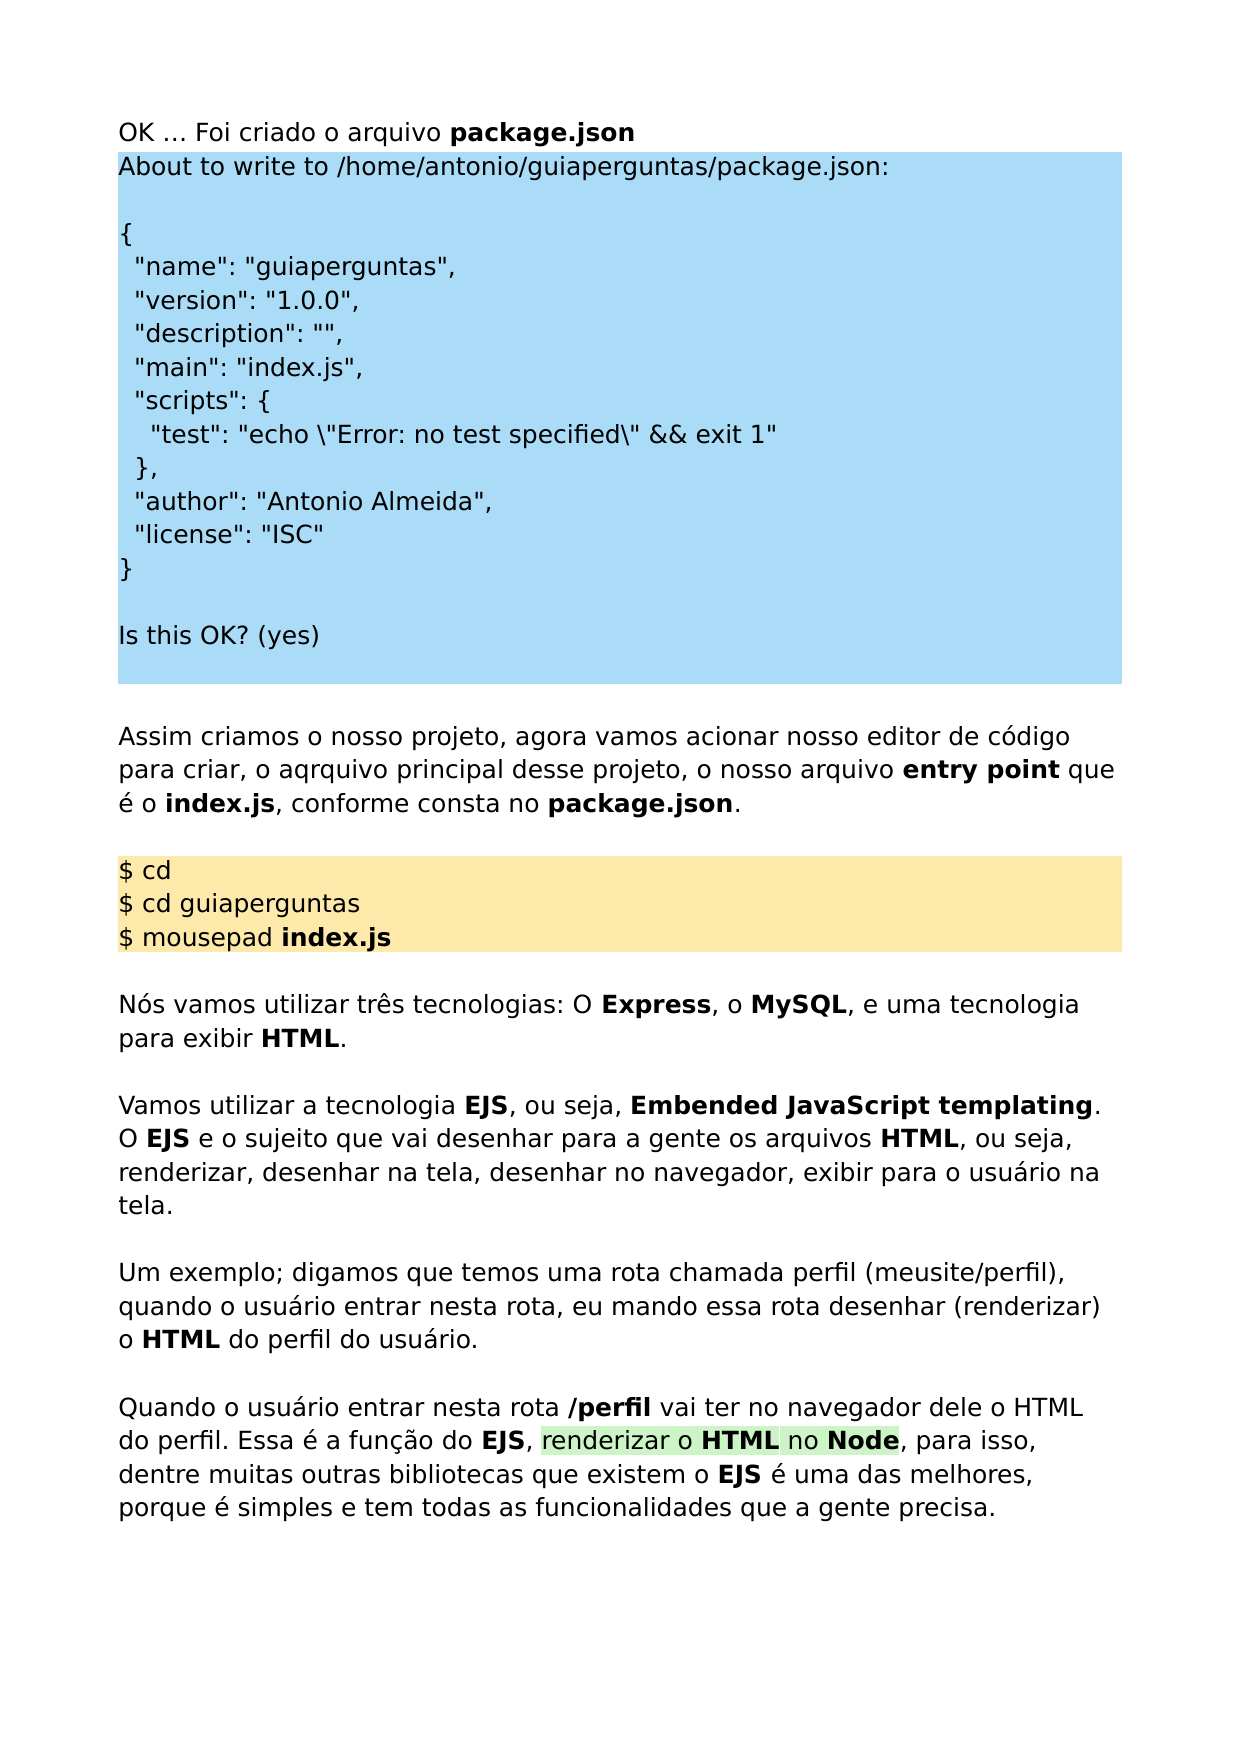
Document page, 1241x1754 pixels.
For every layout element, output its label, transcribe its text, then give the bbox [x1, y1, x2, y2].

text Assim criamos o nosso projeto, agora vamos acionar nosso editor de código para criar, o aqrquivo principal desse projeto, o nosso arquivo entry point que é o index.js, conforme consta no package.json. [118, 722, 1122, 818]
text Um exemplo; digamos que temos uma rota chamada perfil (meusite/perfil), quando o usuário entrar nesta rota, eu mando essa rota desenhar (renderizar) o HTML do perfil do usuário. [118, 1258, 1122, 1355]
text "license": "ISC" [118, 521, 1122, 550]
text Is this OK? (yes) [118, 621, 1122, 650]
text }, [118, 453, 1122, 483]
text "description": "", [118, 319, 1122, 348]
text $ cd [118, 856, 1122, 885]
text OK … Foi criado o arquivo package.json [118, 118, 1122, 147]
text } [118, 554, 1122, 583]
text Nós vamos utilizar três tecnologias: O Express, o MySQL, e uma tecnologia para exibir HTML. [118, 990, 1122, 1053]
text About to write to /home/antonio/guiaperguntas/package.json: [118, 152, 1122, 181]
text Quando o usuário entrar nesta rota /perfil vai ter no navegador dele o HTML do perfil. Essa é a função do EJS, renderizar o HTML no Node, para isso, dentre muitas outras bibliotecas que existem o EJS é uma das melhores, porque é simples e tem todas as funcionalidades que a gente precisa. [118, 1393, 1122, 1522]
text "author": "Antonio Almeida", [118, 487, 1122, 516]
text Vamos utilizar a tecnologia EJS, ou seja, Embended JavaScript templating. O EJS e o sujeito que vai desenhar para a gente os arquivos HTML, ou seja, renderizar, desenhar na tela, desenhar no navegador, exibir para o usuário na tela. [118, 1091, 1122, 1221]
text "name": "guiaperguntas", [118, 252, 1122, 281]
text $ cd guiaperguntas [118, 889, 1122, 919]
text "test": "echo \"Error: no test specified\" && exit 1" [118, 420, 1122, 449]
text $ mousepad index.js [118, 923, 1122, 952]
text { [118, 219, 1122, 248]
text "main": "index.js", [118, 353, 1122, 382]
text "scripts": { [118, 386, 1122, 416]
text "version": "1.0.0", [118, 286, 1122, 315]
